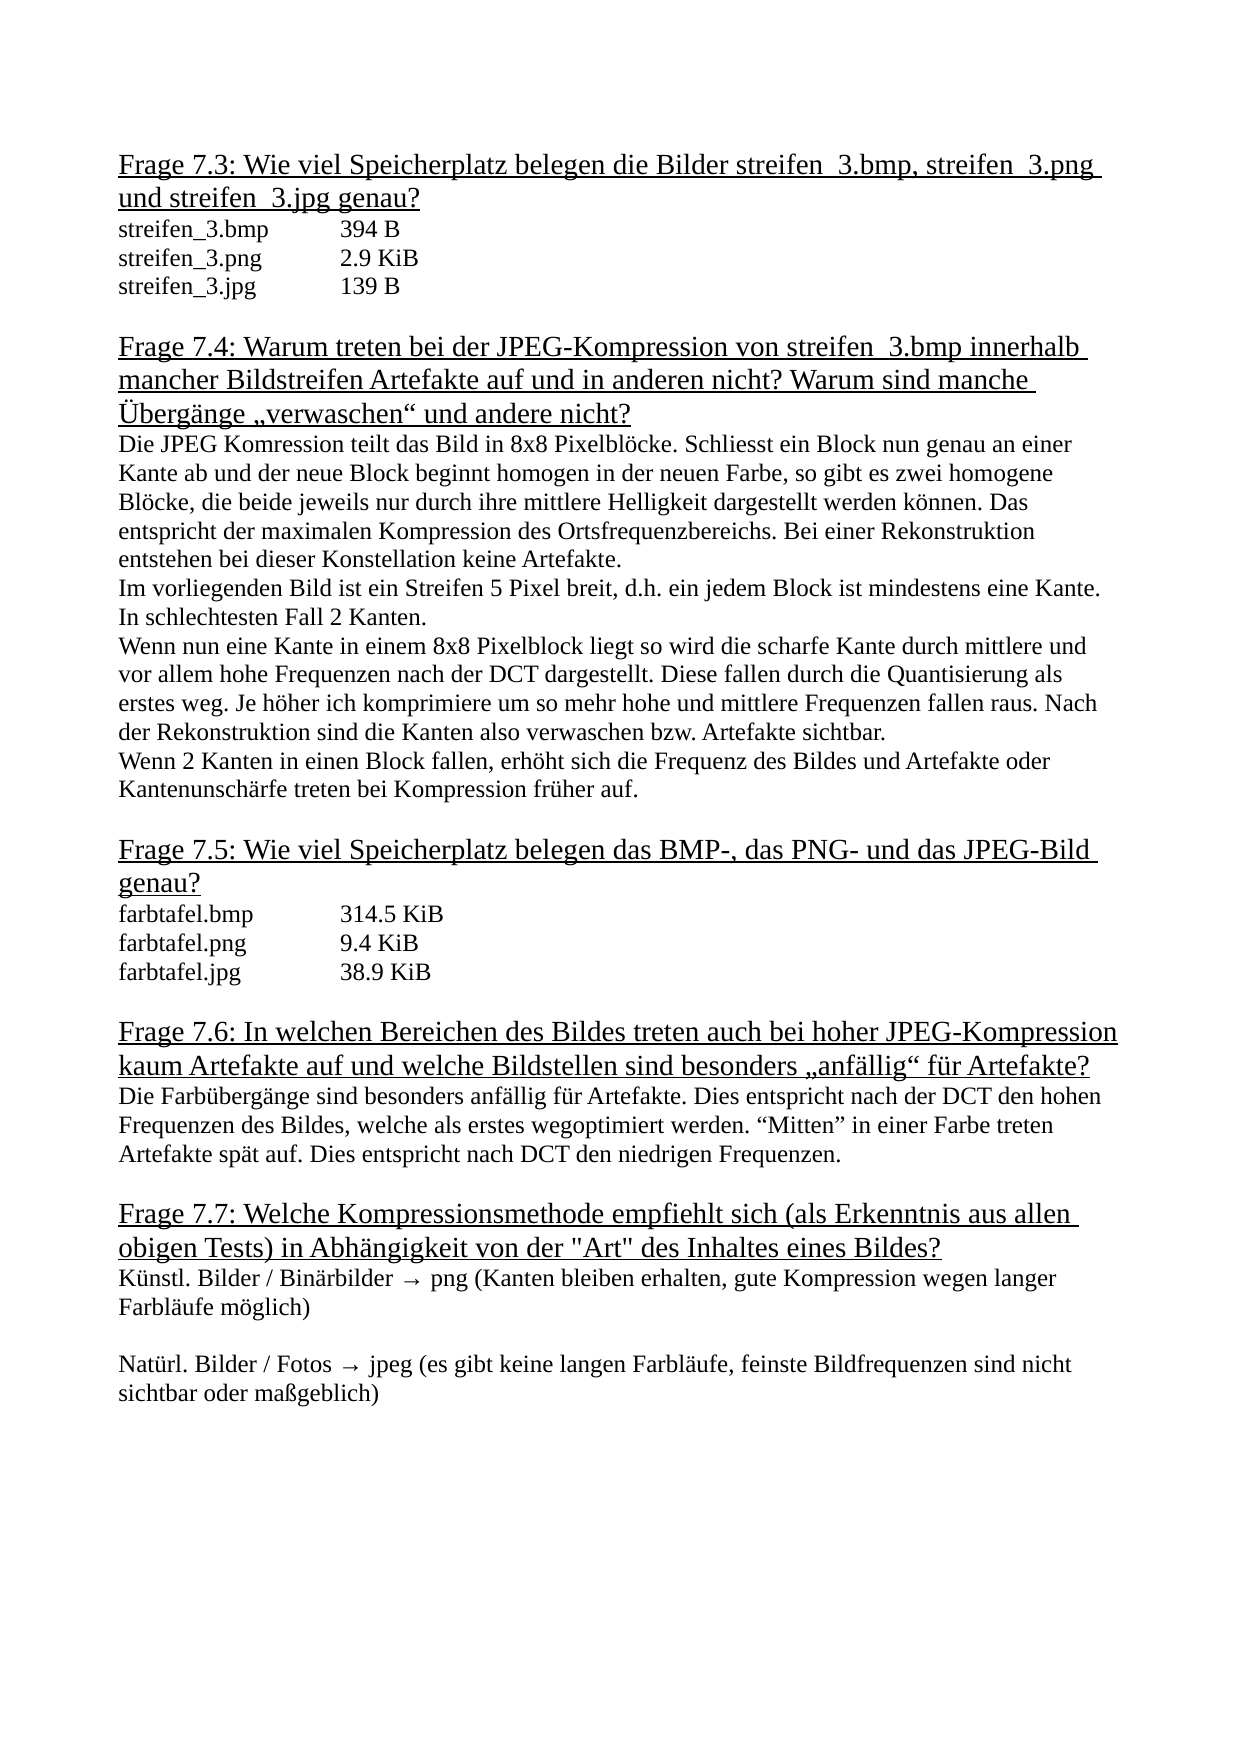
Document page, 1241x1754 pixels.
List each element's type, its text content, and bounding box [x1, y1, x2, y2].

text farbtafel.jpg 38.9 KiB [118, 957, 1122, 985]
text Im vorliegenden Bild ist ein Streifen 5 Pixel breit, d.h. ein jedem Block ist mindestens eine Kante. In schlechtesten Fall 2 Kanten. [118, 573, 1122, 631]
text Frage 7.4: Warum treten bei der JPEG-Kompression von streifen_3.bmp innerhalb mancher Bildstreifen Artefakte auf und in anderen nicht? Warum sind manche Übergänge „verwaschen“ und andere nicht? [118, 329, 1122, 429]
text Natürl. Bilder / Fotos → jpeg (es gibt keine langen Farbläufe, feinste Bildfrequenzen sind nicht sichtbar oder maßgeblich) [118, 1349, 1122, 1407]
text streifen_3.png 2.9 KiB [118, 243, 1122, 271]
text Künstl. Bilder / Binärbilder → png (Kanten bleiben erhalten, gute Kompression wegen langer Farbläufe möglich) [118, 1263, 1122, 1321]
text farbtafel.png 9.4 KiB [118, 928, 1122, 957]
text Frage 7.5: Wie viel Speicherplatz belegen das BMP-, das PNG- und das JPEG-Bild genau? [118, 832, 1122, 899]
text streifen_3.jpg 139 B [118, 271, 1122, 300]
text farbtafel.bmp 314.5 KiB [118, 899, 1122, 928]
text Wenn nun eine Kante in einem 8x8 Pixelblock liegt so wird die scharfe Kante durch mittlere und vor allem hohe Frequenzen nach der DCT dargestellt. Diese fallen durch die Quantisierung als erstes weg. Je höher ich komprimiere um so mehr hohe und mittlere Frequenzen fallen raus. Nach der Rekonstruktion sind die Kanten also verwaschen bzw. Artefakte sichtbar. [118, 631, 1122, 746]
text Wenn 2 Kanten in einen Block fallen, erhöht sich die Frequenz des Bildes und Artefakte oder Kantenunschärfe treten bei Kompression früher auf. [118, 746, 1122, 803]
text Die JPEG Komression teilt das Bild in 8x8 Pixelblöcke. Schliesst ein Block nun genau an einer Kante ab und der neue Block beginnt homogen in der neuen Farbe, so gibt es zwei homogene Blöcke, die beide jeweils nur durch ihre mittlere Helligkeit dargestellt werden können. Das entspricht der maximalen Kompression des Ortsfrequenzbereichs. Bei einer Rekonstruktion entstehen bei dieser Konstellation keine Artefakte. [118, 429, 1122, 573]
text Die Farbübergänge sind besonders anfällig für Artefakte. Dies entspricht nach der DCT den hohen Frequenzen des Bildes, welche als erstes wegoptimiert werden. “Mitten” in einer Farbe treten Artefakte spät auf. Dies entspricht nach DCT den niedrigen Frequenzen. [118, 1081, 1122, 1167]
text Frage 7.7: Welche Kompressionsmethode empfiehlt sich (als Erkenntnis aus allen obigen Tests) in Abhängigkeit von der "Art" des Inhaltes eines Bildes? [118, 1196, 1122, 1263]
text streifen_3.bmp 394 B [118, 214, 1122, 243]
text Frage 7.3: Wie viel Speicherplatz belegen die Bilder streifen_3.bmp, streifen_3.png und streifen_3.jpg genau? [118, 147, 1122, 214]
text Frage 7.6: In welchen Bereichen des Bildes treten auch bei hoher JPEG-Kompression kaum Artefakte auf und welche Bildstellen sind besonders „anfällig“ für Artefakte? [118, 1014, 1122, 1081]
